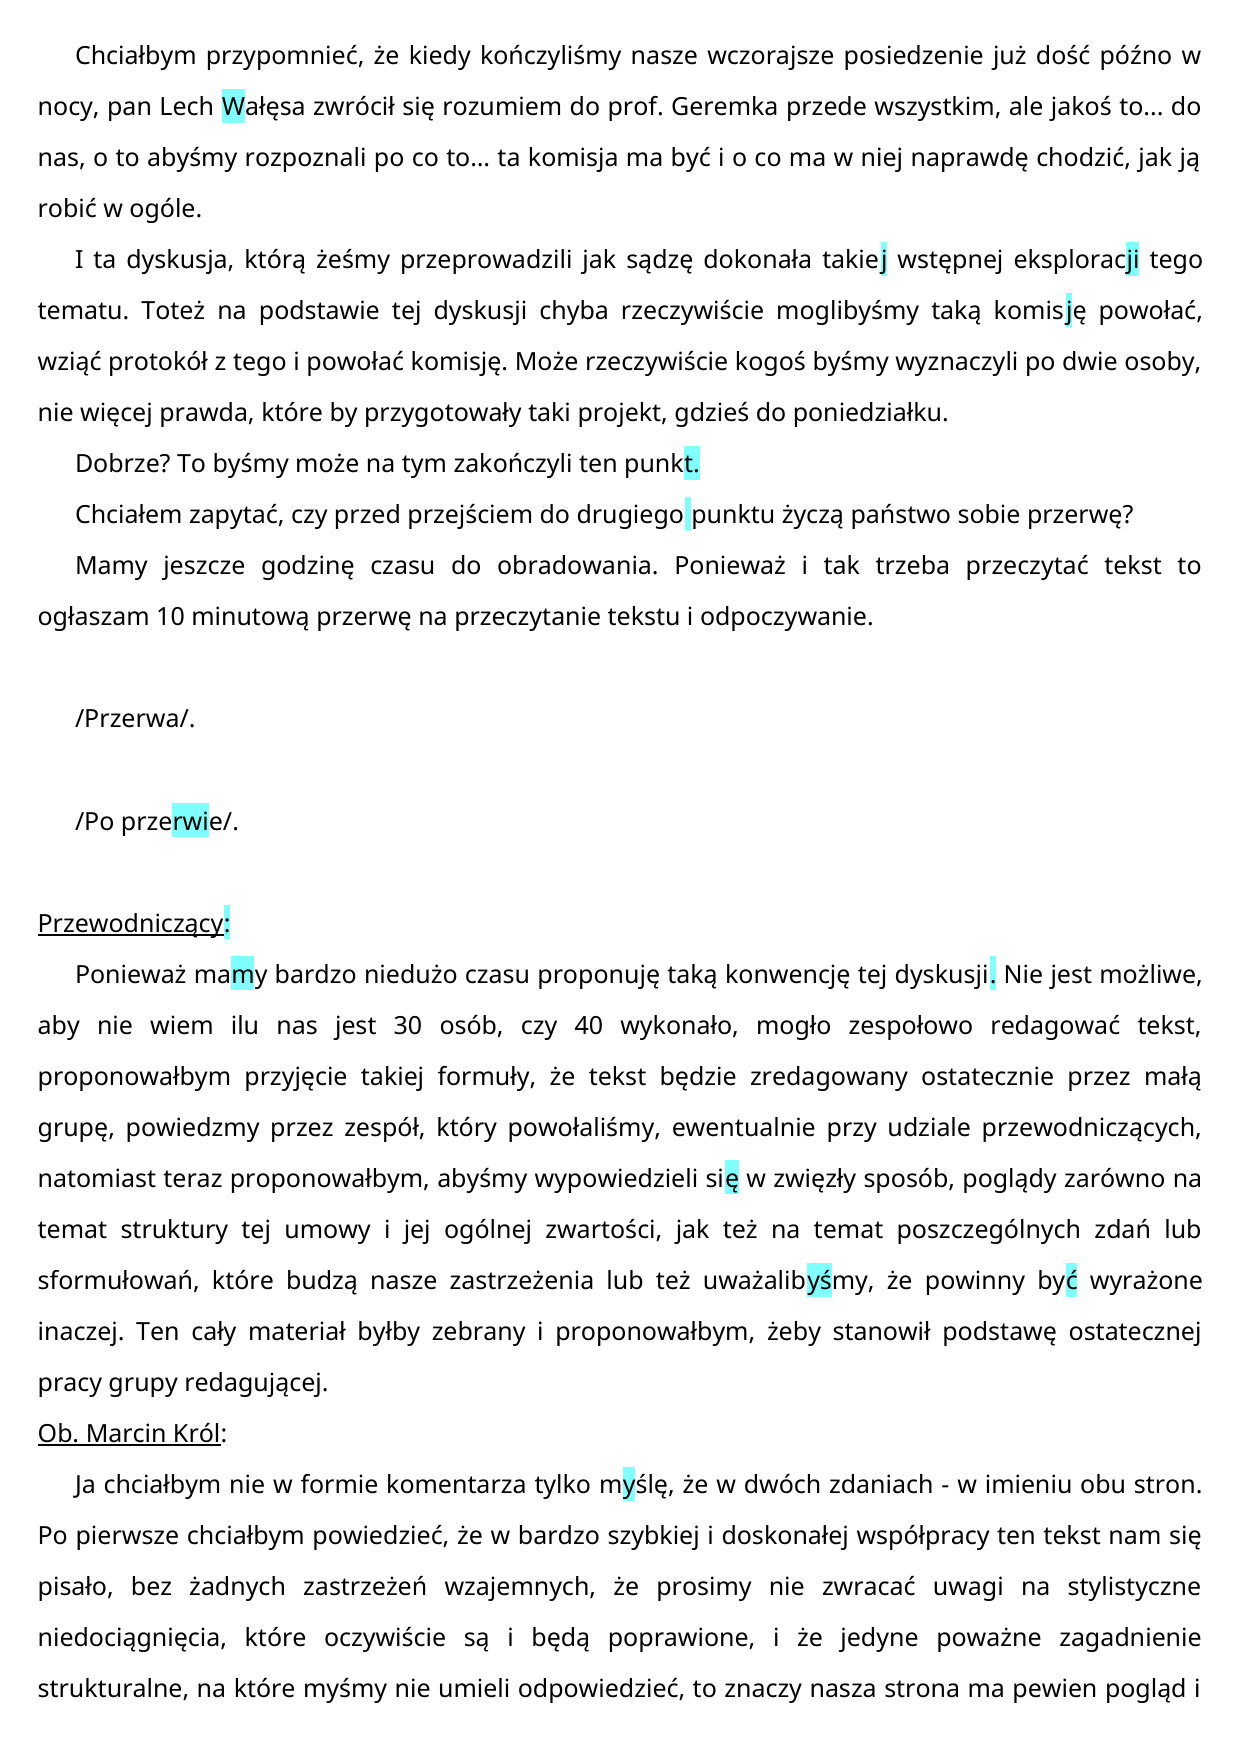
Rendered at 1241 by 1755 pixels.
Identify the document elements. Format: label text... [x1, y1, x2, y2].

text Ob. Marcin Król: [37, 1416, 1203, 1450]
text I ta dyskusja, którą żeśmy przeprowadzili jak sądzę dokonała takiej wstępnej eksploracji tego tematu. Toteż na podstawie tej dyskusji chyba rzeczywiście moglibyśmy taką komisję powołać, wziąć protokół z tego i powołać komisję. Może rzeczywiście kogoś byśmy wyznaczyli po dwie osoby, nie więcej prawda, które by przygotowały taki projekt, gdzieś do poniedziałku. [37, 242, 1203, 429]
text Dobrze? To byśmy może na tym zakończyli ten punkt. [37, 446, 1203, 480]
text Mamy jeszcze godzinę czasu do obradowania. Ponieważ i tak trzeba przeczytać tekst to ogłaszam 10 minutową przerwę na przeczytanie tekstu i odpoczywanie. [37, 548, 1203, 633]
text Chciałbym przypomnieć, że kiedy kończyliśmy nasze wczorajsze posiedzenie już dość późno w nocy, pan Lech Wałęsa zwrócił się rozumiem do prof. Geremka przede wszystkim, ale jakoś to... do nas, o to abyśmy rozpoznali po co to… ta komisja ma być i o co ma w niej naprawdę chodzić, jak ją robić w ogóle. [37, 37, 1203, 225]
text Chciałem zapytać, czy przed przejściem do drugiego punktu życzą państwo sobie przerwę? [37, 497, 1203, 531]
text Ponieważ mamy bardzo niedużo czasu proponuję taką konwencję tej dyskusji. Nie jest możliwe, aby nie wiem ilu nas jest 30 osób, czy 40 wykonało, mogło zespołowo redagować tekst, proponowałbym przyjęcie takiej formuły, że tekst będzie zredagowany ostatecznie przez małą grupę, powiedzmy przez zespół, który powołaliśmy, ewentualnie przy udziale przewodniczących, natomiast teraz proponowałbym, abyśmy wypowiedzieli się w zwięzły sposób, poglądy zarówno na temat struktury tej umowy i jej ogólnej zwartości, jak też na temat poszczególnych zdań lub sformułowań, które budzą nasze zastrzeżenia lub też uważalibyśmy, że powinny być wyrażone inaczej. Ten cały materiał byłby zebrany i proponowałbym, żeby stanowił podstawę ostatecznej pracy grupy redagującej. [37, 956, 1203, 1399]
text /Przerwa/. [37, 701, 1203, 735]
text Ja chciałbym nie w formie komentarza tylko myślę, że w dwóch zdaniach - w imieniu obu stron. Po pierwsze chciałbym powiedzieć, że w bardzo szybkiej i doskonałej współpracy ten tekst nam się pisało, bez żadnych zastrzeżeń wzajemnych, że prosimy nie zwracać uwagi na stylistyczne niedociągnięcia, które oczywiście są i będą poprawione, i że jedyne poważne zagadnienie strukturalne, na które myśmy nie umieli odpowiedzieć, to znaczy nasza strona ma pewien pogląd i [37, 1467, 1203, 1705]
text Przewodniczący: [37, 905, 1203, 939]
text /Po przerwie/. [37, 803, 1203, 837]
